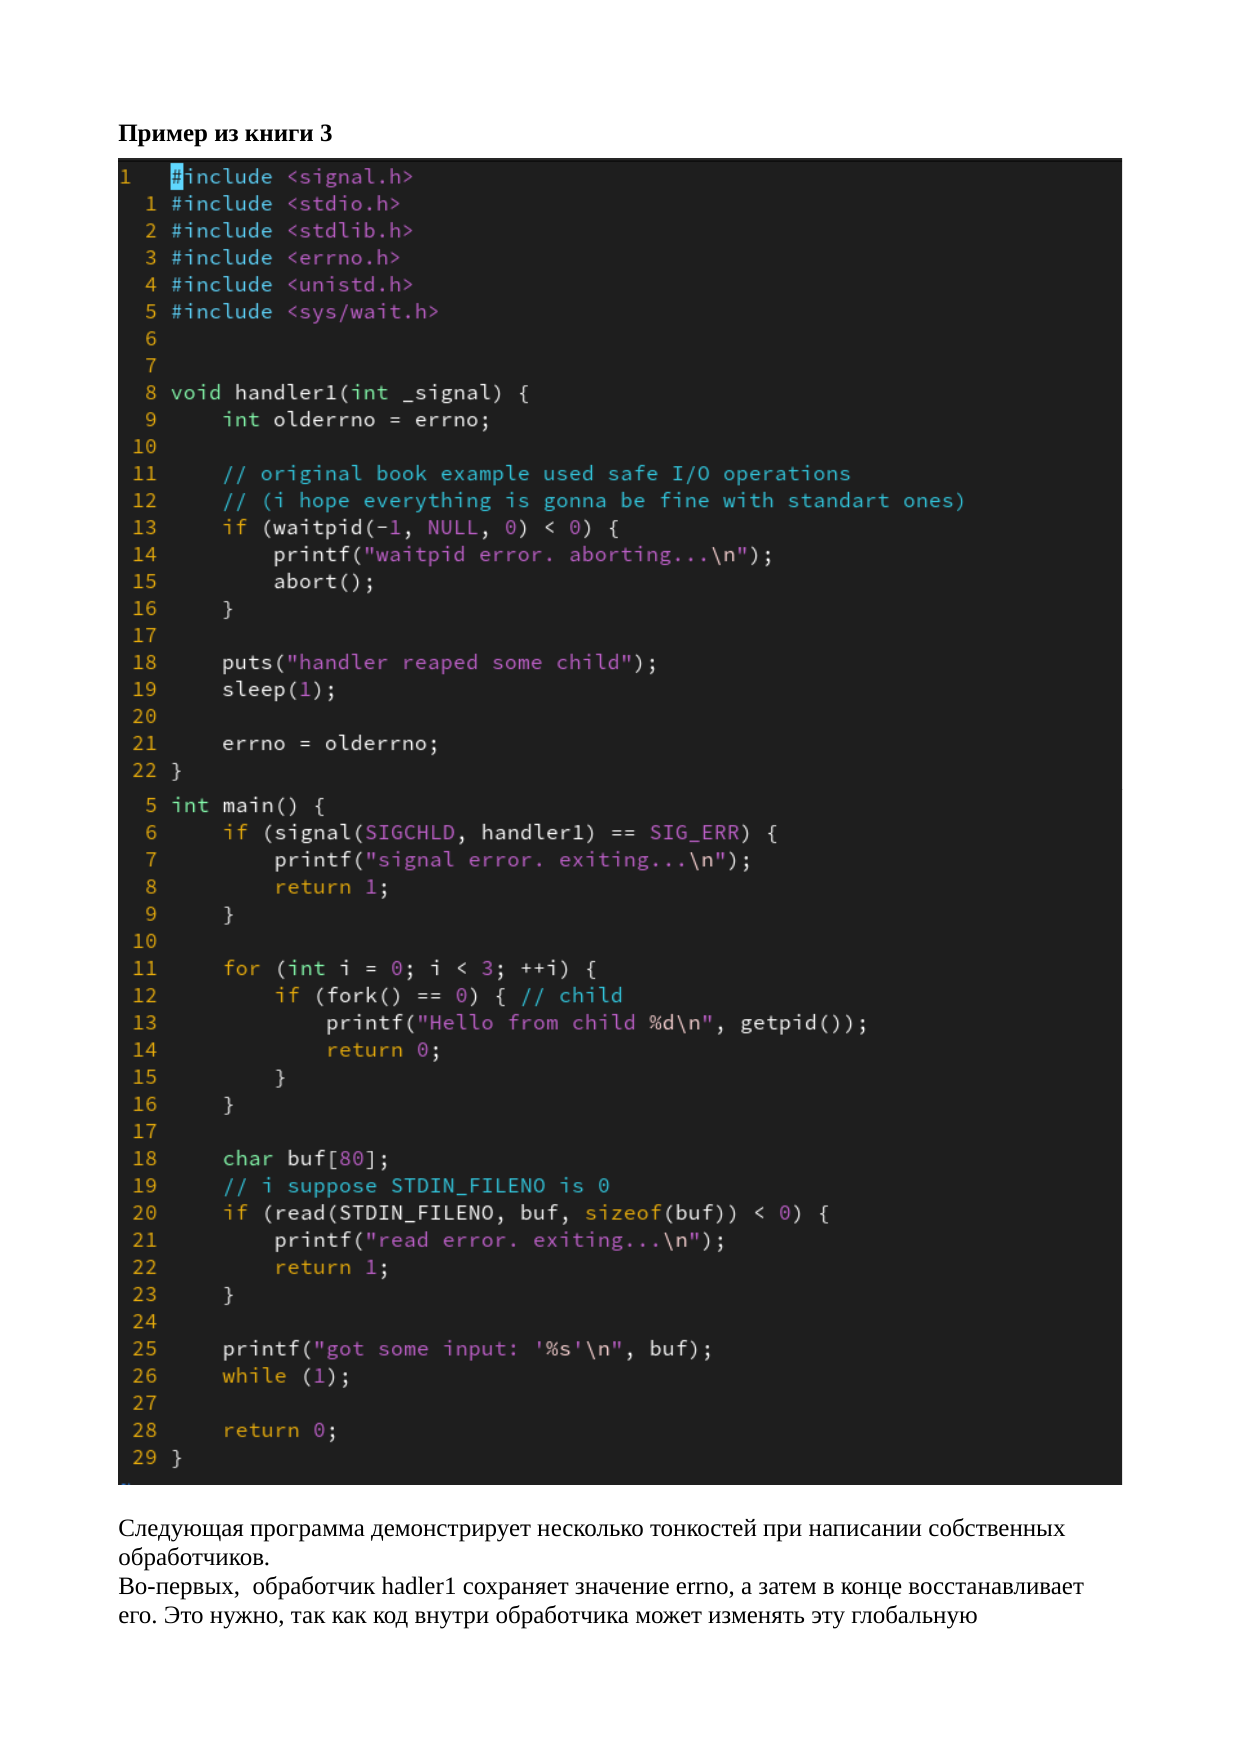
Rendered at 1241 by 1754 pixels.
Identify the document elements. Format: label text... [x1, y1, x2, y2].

text Во-первых, обработчик hadler1 сохраняет значение errno, а затем в конце восстанавливает его. Это нужно, так как код внутри обработчика может изменять эту глобальную [118, 1571, 1122, 1628]
picture [118, 158, 1123, 1485]
text Следующая программа демонстрирует несколько тонкостей при написании собственных обработчиков. [118, 1513, 1122, 1571]
text Пример из книги 3 [118, 118, 1122, 147]
